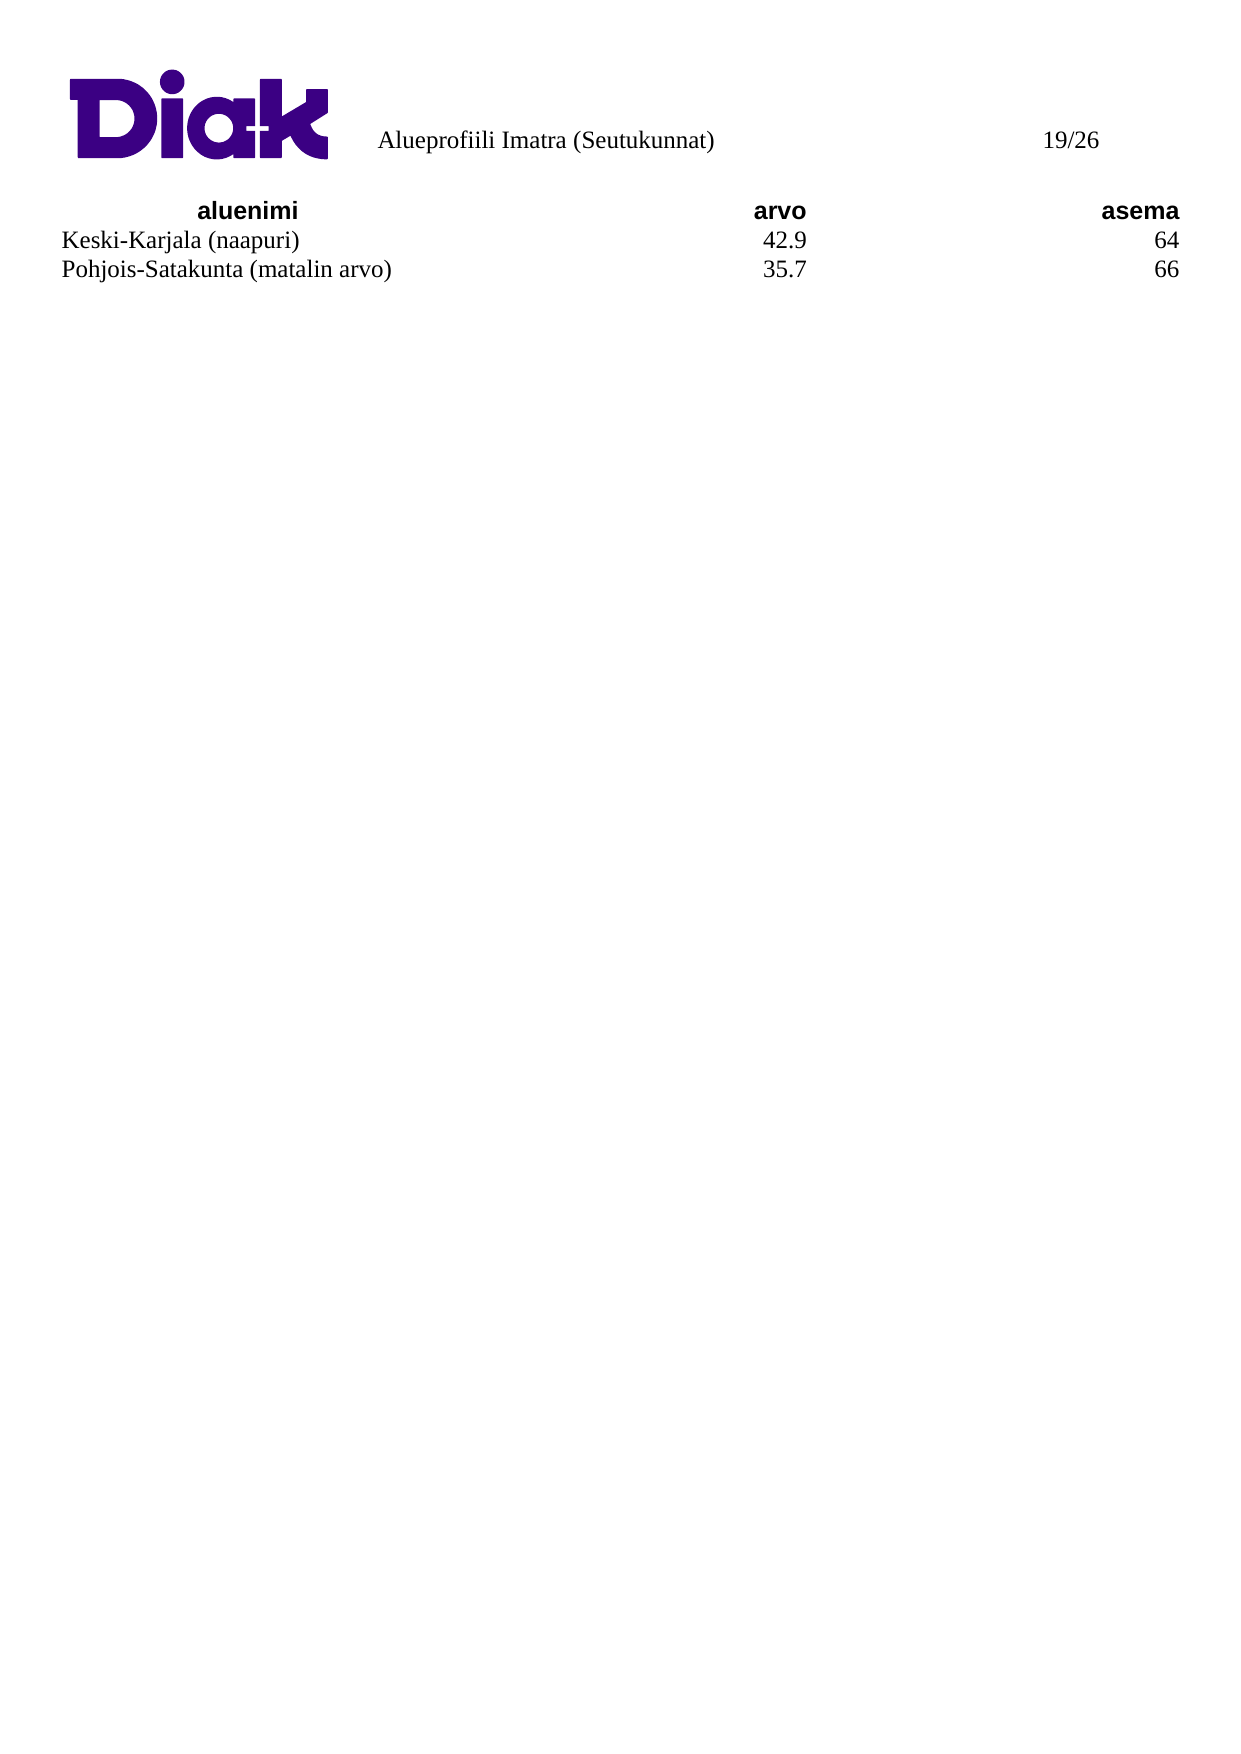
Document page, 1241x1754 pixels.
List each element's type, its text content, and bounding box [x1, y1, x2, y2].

table_header aluenimi [61, 196, 434, 225]
table_cell 35.7 [434, 254, 806, 282]
table_cell Keski-Karjala (naapuri) [61, 225, 434, 254]
table_cell 66 [806, 254, 1179, 282]
table_cell 64 [806, 225, 1179, 254]
table_header asema [806, 196, 1179, 225]
table_cell Pohjois-Satakunta (matalin arvo) [61, 254, 434, 282]
table_header arvo [434, 196, 806, 225]
table_cell 42.9 [434, 225, 806, 254]
